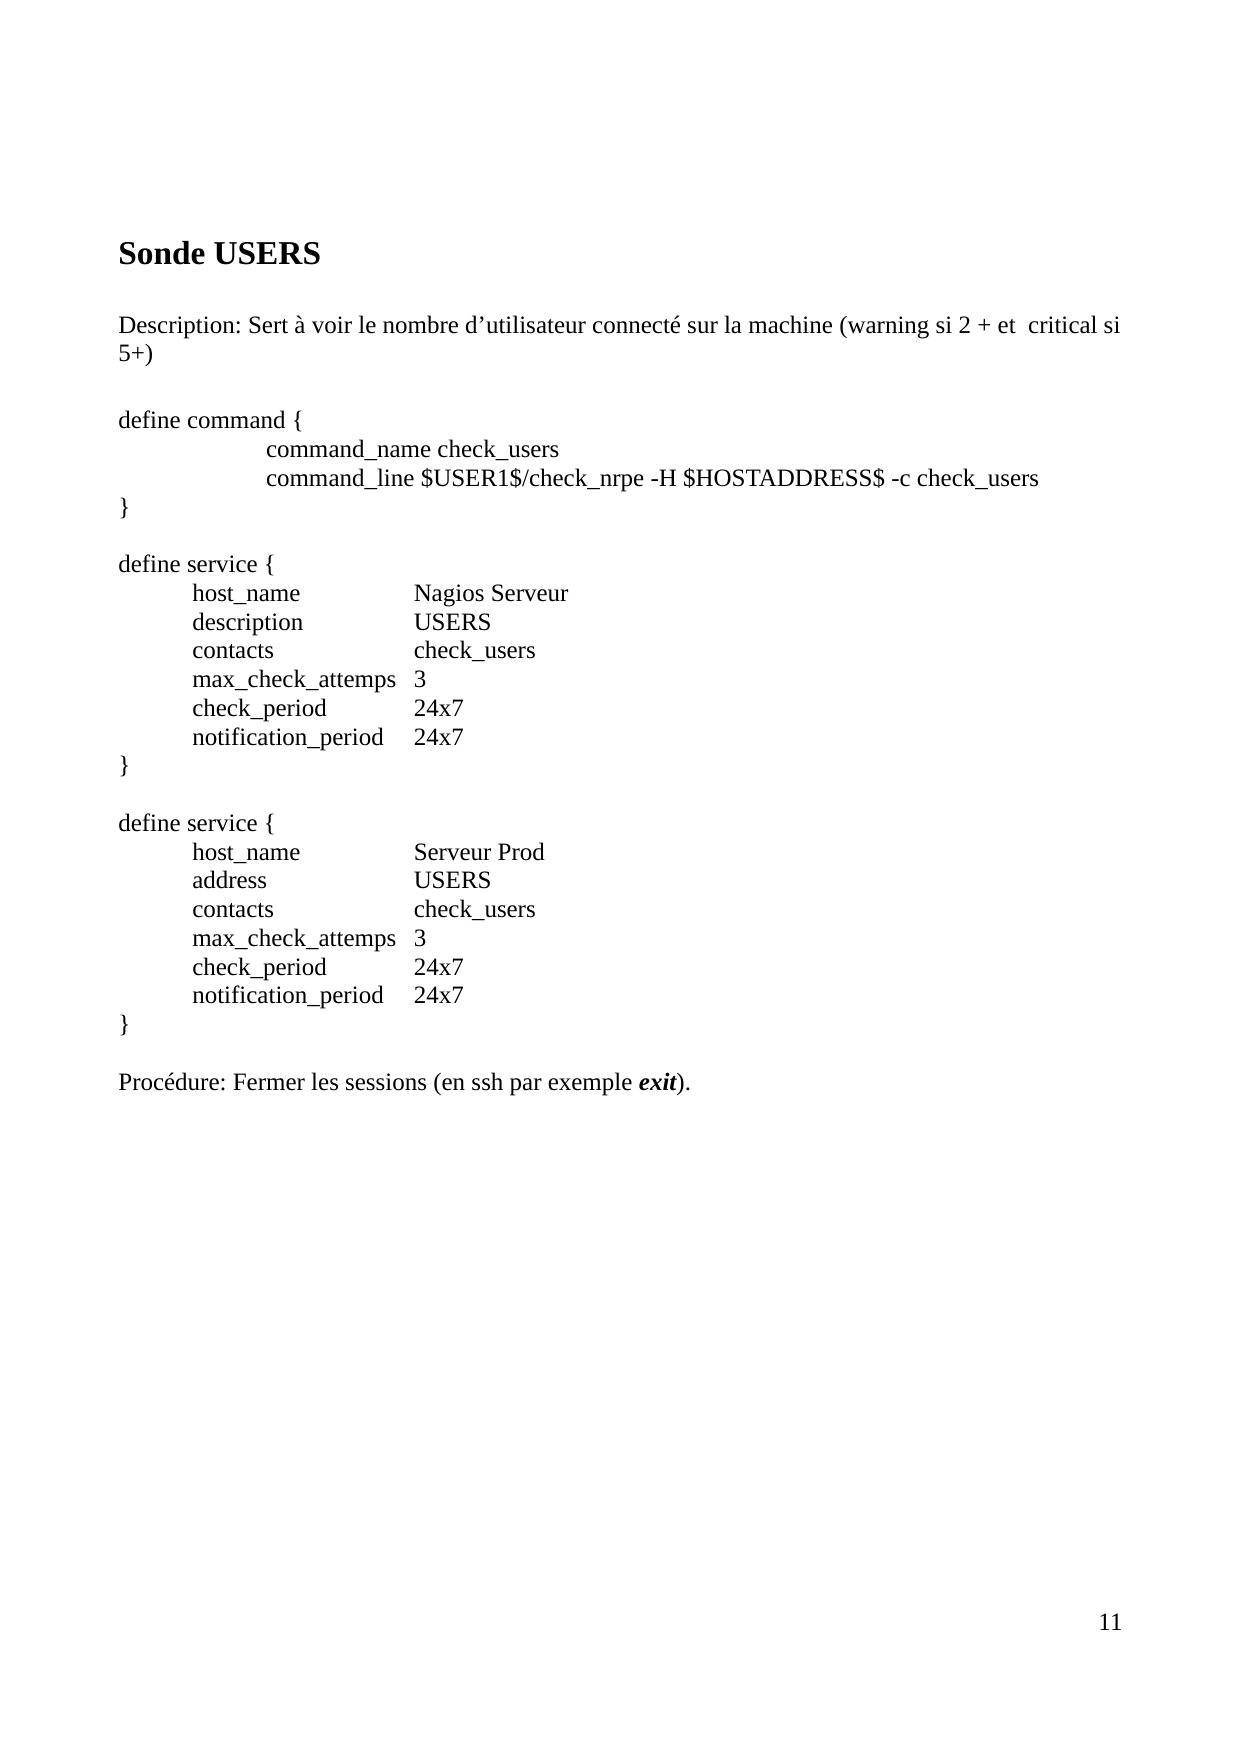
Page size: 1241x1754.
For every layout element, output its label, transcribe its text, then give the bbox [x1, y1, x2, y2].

text } [118, 1009, 1122, 1038]
text host_name Serveur Prod [118, 837, 1122, 866]
text Sonde USERS [118, 233, 1122, 271]
text define service { [118, 808, 1122, 837]
text define command { [118, 406, 1122, 434]
text contacts check_users [118, 894, 1122, 923]
text description USERS [118, 607, 1122, 636]
text address USERS [118, 866, 1122, 894]
text command_line $USER1$/check_nrpe -H $HOSTADDRESS$ -c check_users [118, 463, 1122, 492]
text command_name check_users [118, 434, 1122, 463]
text Description: Sert à voir le nombre d’utilisateur connecté sur la machine (warning si 2 + et critical si 5+) [118, 310, 1122, 367]
text max_check_attemps 3 [118, 923, 1122, 952]
text host_name Nagios Serveur [118, 578, 1122, 607]
text check_period 24x7 [118, 693, 1122, 722]
text } [118, 492, 1122, 521]
text Procédure: Fermer les sessions (en ssh par exemple exit). [118, 1067, 1122, 1096]
text max_check_attemps 3 [118, 664, 1122, 693]
text notification_period 24x7 [118, 981, 1122, 1009]
text contacts check_users [118, 636, 1122, 664]
text notification_period 24x7 [118, 722, 1122, 751]
text define service { [118, 549, 1122, 578]
text check_period 24x7 [118, 952, 1122, 981]
text } [118, 751, 1122, 779]
